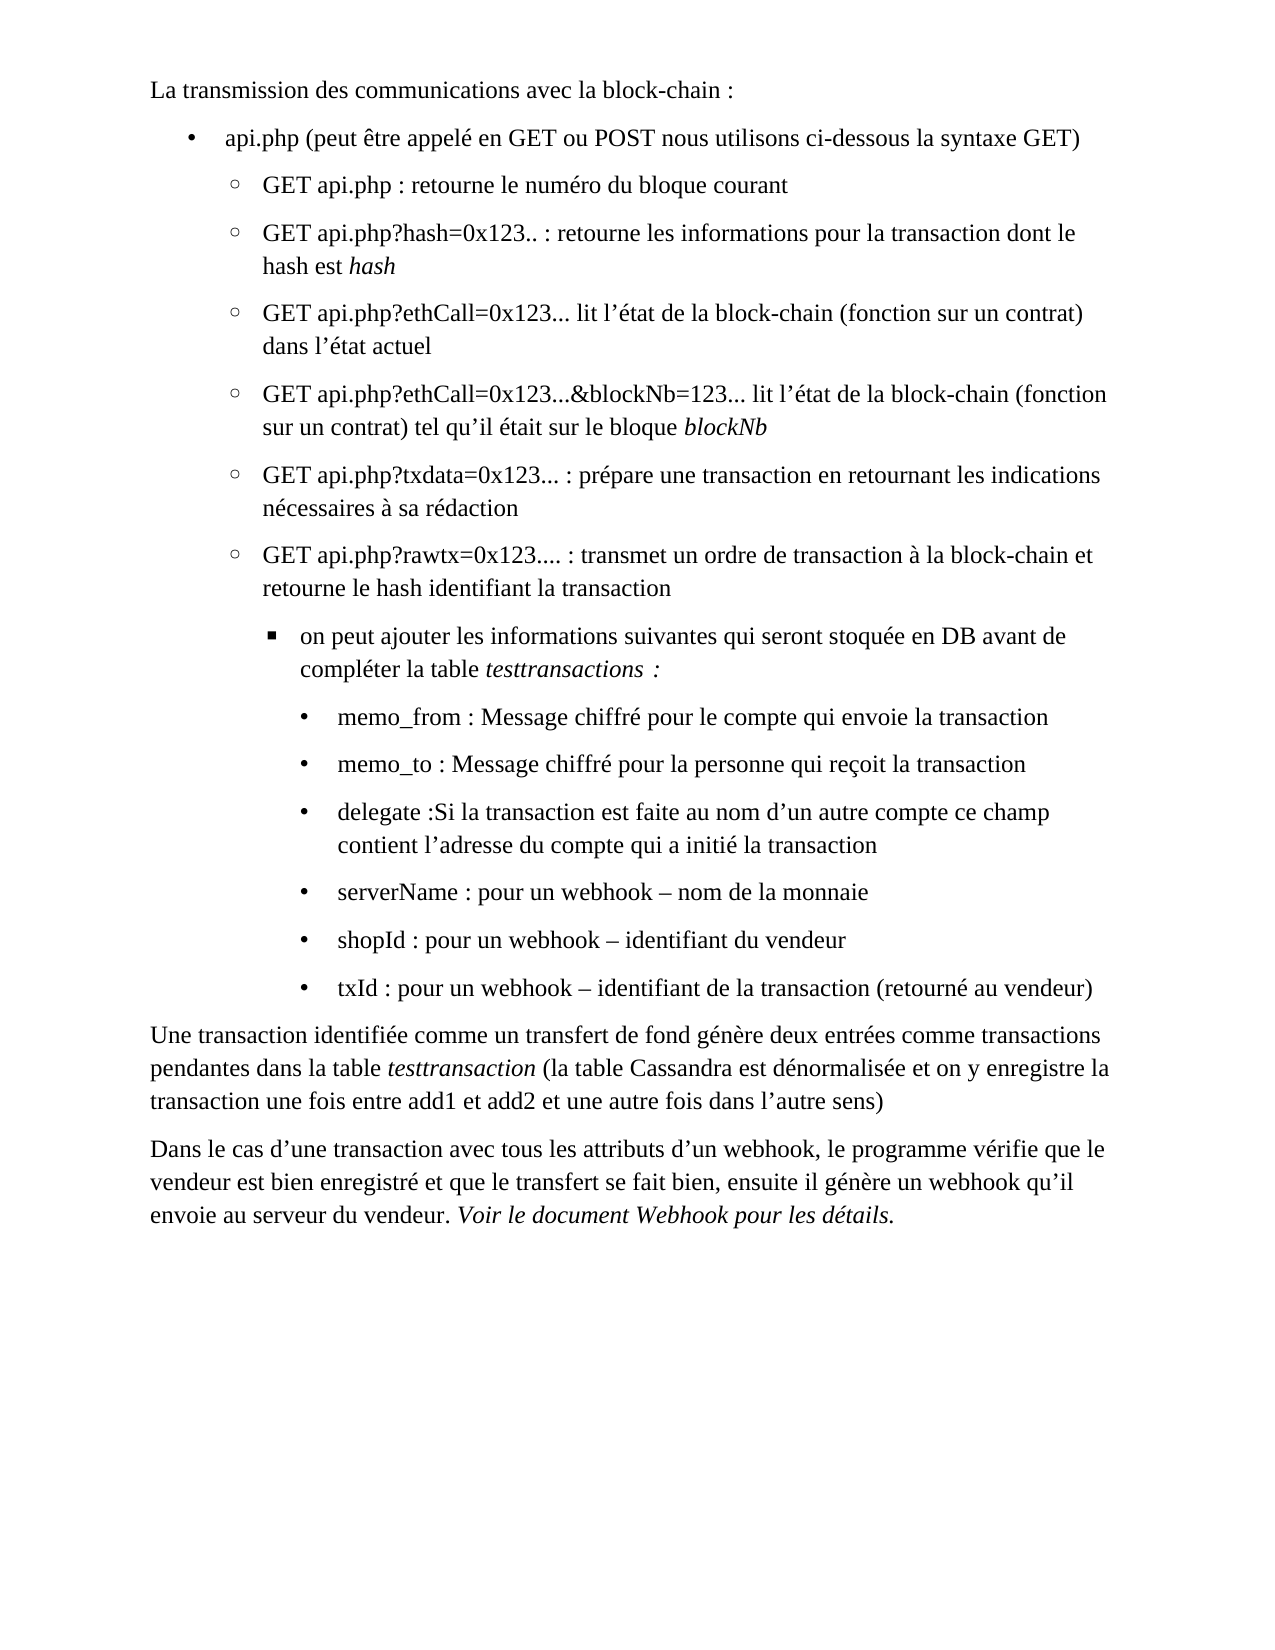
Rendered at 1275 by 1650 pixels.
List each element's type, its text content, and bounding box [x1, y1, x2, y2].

list serverName : pour un webhook – nom de la monnaie [300, 877, 1125, 906]
text Une transaction identifiée comme un transfert de fond génère deux entrées comme transactions pendantes dans la table testtransaction (la table Cassandra est dénormalisée et on y enregistre la transaction une fois entre add1 et add2 et une autre fois dans l’autre sens) [150, 1020, 1125, 1115]
text Dans le cas d’une transaction avec tous les attributs d’un webhook, le programme vérifie que le vendeur est bien enregistré et que le transfert se fait bien, ensuite il génère un webhook qu’il envoie au serveur du vendeur. Voir le document Webhook pour les détails. [150, 1134, 1125, 1229]
list api.php (peut être appelé en GET ou POST nous utilisons ci-dessous la syntaxe GET) [187, 123, 1125, 151]
list delegate :Si la transaction est faite au nom d’un autre compte ce champ contient l’adresse du compte qui a initié la transaction [300, 797, 1125, 858]
list GET api.php?hash=0x123.. : retourne les informations pour la transaction dont le hash est hash [225, 218, 1125, 279]
list on peut ajouter les informations suivantes qui seront stoquée en DB avant de compléter la table testtransactions : [262, 621, 1125, 683]
list memo_to : Message chiffré pour la personne qui reçoit la transaction [300, 749, 1125, 778]
list GET api.php?ethCall=0x123...&blockNb=123... lit l’état de la block-chain (fonction sur un contrat) tel qu’il était sur le bloque blockNb [225, 379, 1125, 441]
list memo_from : Message chiffré pour le compte qui envoie la transaction [300, 702, 1125, 730]
list shopId : pour un webhook – identifiant du vendeur [300, 925, 1125, 954]
list GET api.php : retourne le numéro du bloque courant [225, 170, 1125, 199]
text La transmission des communications avec la block-chain : [150, 75, 1125, 104]
list GET api.php?txdata=0x123... : prépare une transaction en retournant les indications nécessaires à sa rédaction [225, 460, 1125, 521]
list GET api.php?rawtx=0x123.... : transmet un ordre de transaction à la block-chain et retourne le hash identifiant la transaction [225, 540, 1125, 602]
list GET api.php?ethCall=0x123... lit l’état de la block-chain (fonction sur un contrat) dans l’état actuel [225, 298, 1125, 360]
list txId : pour un webhook – identifiant de la transaction (retourné au vendeur) [300, 973, 1125, 1001]
